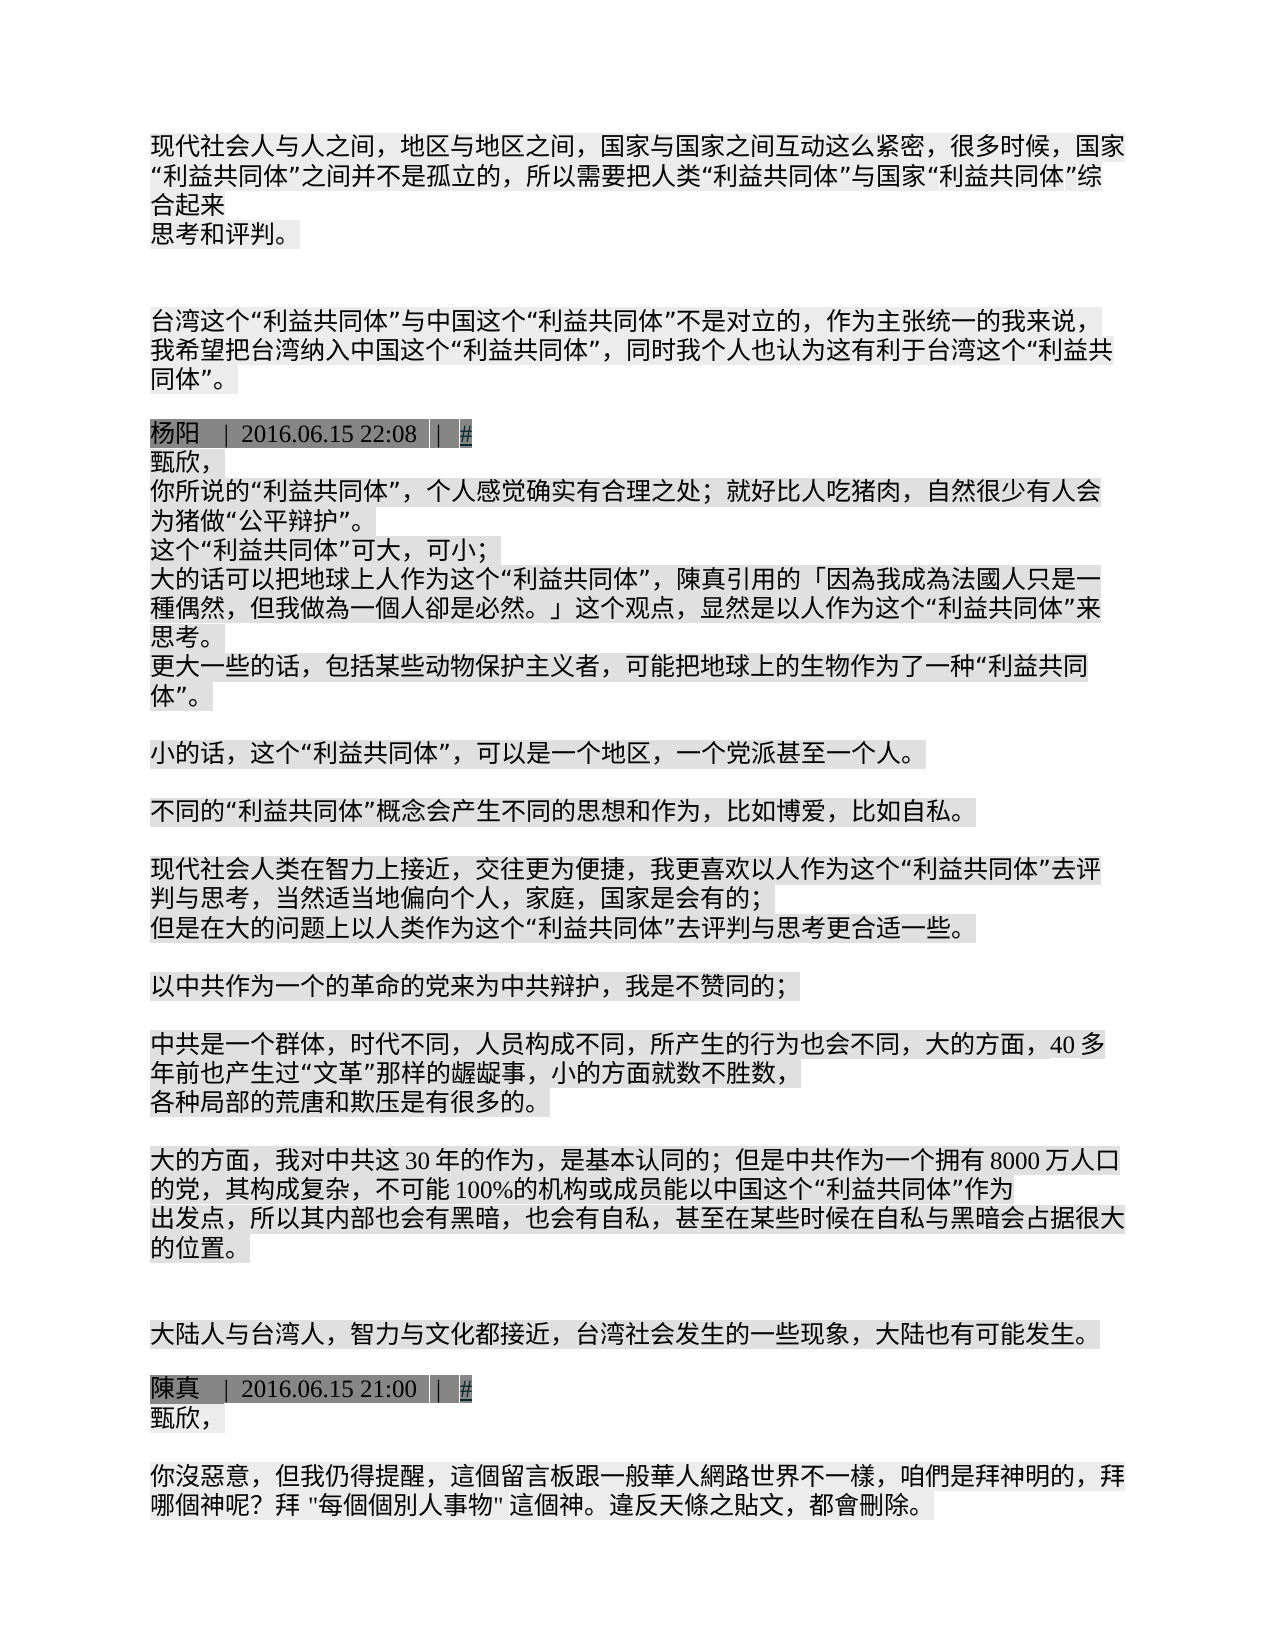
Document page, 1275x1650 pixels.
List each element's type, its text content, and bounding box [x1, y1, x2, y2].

text 杨阳 | 2016.06.15 22:08 | # [150, 419, 1125, 448]
text 甄欣， 你所说的“利益共同体”，个人感觉确实有合理之处；就好比人吃猪肉，自然很少有人会为猪做“公平辩护”。 这个“利益共同体”可大，可小； 大的话可以把地球上人作为这个“利益共同体”，陳真引用的「因為我成為法國人只是一種偶然，但我做為一個人卻是必然。」这个观点，显然是以人作为这个“利益共同体”来思考。 更大一些的话，包括某些动物保护主义者，可能把地球上的生物作为了一种“利益共同体”。 小的话，这个“利益共同体”，可以是一个地区，一个党派甚至一个人。 不同的“利益共同体”概念会产生不同的思想和作为，比如博爱，比如自私。 现代社会人类在智力上接近，交往更为便捷，我更喜欢以人作为这个“利益共同体”去评判与思考，当然适当地偏向个人，家庭，国家是会有的； 但是在大的问题上以人类作为这个“利益共同体”去评判与思考更合适一些。 以中共作为一个的革命的党来为中共辩护，我是不赞同的； 中共是一个群体，时代不同，人员构成不同，所产生的行为也会不同，大的方面，40多年前也产生过“文革”那样的龌龊事，小的方面就数不胜数， 各种局部的荒唐和欺压是有很多的。 大的方面，我对中共这30年的作为，是基本认同的；但是中共作为一个拥有8000万人口的党，其构成复杂，不可能100%的机构或成员能以中国这个“利益共同体”作为 出发点，所以其内部也会有黑暗，也会有自私，甚至在某些时候在自私与黑暗会占据很大的位置。 大陆人与台湾人，智力与文化都接近，台湾社会发生的一些现象，大陆也有可能发生。 [150, 448, 1125, 1349]
text 甄欣， 你沒惡意，但我仍得提醒，這個留言板跟一般華人網路世界不一樣，咱們是拜神明的，拜哪個神呢？拜 "每個個別人事物" 這個神。違反天條之貼文，都會刪除。 簡單說，討論事情只能討論一種想法或概念，拜託別扯到 “我” 或扯到任何一個非公眾人物的身上來。更何況你根本不知道 "我" 是誰，怎麼連這樣也能憑空做出那麼多針對我個人的論斷？ 若要講 "我"，我跟你說，別光說是狗，就連人也一樣，我做到的狀況是：我拒絕了所有的利益與權位、所有的名聲與榮耀及各種所謂榮華富貴，卻硬是選擇了一條極度痛苦的自毀道路；不但自毀，而且家破人亡，所有跟我親近的家人，全都因為我的抉擇而付出一生血淚代價乃至生命。我知道我講這些，沒幾個人會信，因為這違反一般人的所謂人性，但信不信是別人家的事，我無法左右，只求這一生快快過去，免除這一切痛苦與誤解。 我並不是唱高調的人，更不是一個窩囊到會想在網路上耍嘴皮講空話的人。我跟你說，我配得上我講的每一句話。我再跟你說，當我講 "一" 時，我很可能已經做了 "一百"；要不是有這個 "一百"，我沒有臉講出 "一"。 十幾年前，應該差不多就是我寫出 "一封告別信" 的那個時候，就像捅了綠營的什麼馬蜂窩一樣，每天甚至數以百計的 email，謾罵，羞辱，抹黑，造謠，而且甚至公然為之，就跟文革批鬥完全沒兩樣。比方說，同時有幾十個或幾百個收件人，在信裏頭說我是國民黨臥底黨外的特務，說我是台奸，同時還捏造了各種完全無中生有的謠言，四處散發。我記得其中有一個，好像是住在嘉義，開什麼台灣書店，賣一些帶有所謂台灣本土意識之類的書籍吧我猜 (前些年，我在立報上還看過一篇報導，就是在介紹這個所謂熱愛台灣文化的愛台急先鋒)，他當時在寄給一堆人的 email 裏頭對我進行人格謀殺。 我之所以會看到那封信是因為有人傳給我看。我要說的是，我看到裏頭有個當時同樣也是留英的女學生，我當時並不認識她，至今也沒見過面，但我記得她在 email 裏頭反駁說，陳真不是那種人。她說，陳真是一個當中共打來，會跳出來替大家擋子彈的人。 我會不會替人家擋子彈我不知道，但我在上大學之前的那個暑假，因為替一位跟我不認識的窮學生打抱不平，挨了黑白兩道三槍 (白道是一個已過世、橫跨藍綠的政治大老)，其中一槍打中脖子，在鬼門關前走了一趟。事實上，當子彈打來，我一定趕快溜，不過，我還是很感謝這位與我從未謀面的留學生，感謝她自己跳出來幫我擋了這些來自四面八方的抹黑 "子彈"。 我要跟你說的是，三十幾年來，我捨棄一切塞到眼前來的各種權力地位與所謂榮華富貴，硬是往地獄走了好幾回，心裏在乎的是什麼呢？我說的地獄不是耍嘴皮式的形容詞，而是家破人亡的，會砍頭的，小命不保的。我怎麼會是你說的那樣一種沒出息的蒼白窩囊廢呢？我怎麼可能會蠢到腦子裏會去裝著那樣一些什麼立場如如何之類的低能想法呢？ 我還可以跟你說，假若有一天，我身邊再無任何需要我掛心的親人時，我不會對自己的生命有一絲眷戀。這樣一個人，你想他心裏頭會懷抱著一些什麼樣的想法？我不是要問你，更不是要叫大家來討論我。我只是要請你別再扯到 "我" 身上來。 還有，我從來都不討厭台獨，我只討厭不管來自哪個陣營卑鄙無恥傷害異己的下三濫手段。另外，我也不相信當代的這些什麼民主自由，你看我像個很愚蠢很低能的人嗎？ 總之，請別再扯到 "我" 身上來。 至於其它，我也不想多做討論了，算我怕了。不是怕你，而是怕麻煩，因為，講出一句傻話或犯下一個思想錯誤很容易，但要讓說傻話的人理解傻話傻在哪卻很難，往往必須千百倍以上的長篇大論。這跟醫學一樣，害個病很容易，少穿件衣服就感冒肺炎了，太容易了，誰不會呢？但要理解、研究與說明肺炎或感冒的種種生理生化病理藥理等問題，卻得寫上好幾本書才講得清楚。 大概就是這樣。口氣不好，無意冒犯，請見諒。但仍得請所有人務必切記天條。在這一點上，我是六親不認的。要不然，若是老往對方身上扯，那麼，將沒有人能愉快地講話；因為不可能有人能談論某個事實上你根本不認識也無從認識的人；難道有人有可能做到把 "自己" 一生的一切作為和所有心思全部寫下讓大家看到，以便大家能客觀地討論？ 所以，請大家記住，請學習討論想法，而不要涉及對方這個 "人"，不要用你自己胡亂猜測的想法去猜測別人的心靈。別人也沒有義務、同時也不可能做到讓自己成為一種討論對象。 陳真 ============ 甄欣 | 2016.06.15 13:06 | # 陈真先生， 我爱我们家的狗，如果邻居家的狗没有和我们家的狗有利与冲突，那我也爱他们家的狗。 如果我们两家的狗，必须有一个饿死，我希望是邻居家的 这就是立场，利益共同体。 立场无处不在，您之所以没有感受到，是因为您没有站在风口浪尖上 事实上我的生活也是一帆风顺，从未感觉过立场的威胁，但是我可以认识到它的存在。 我想在您所说的普世价值，人人为善，社会和谐，自由民主的社会，应该不会采用政教合一的封建农奴制吧？ 您之所以讨厌台独，还不是因为您心中有大中华思想？ 如果您是非洲人，您还会厌恶台独吗？ [150, 1404, 1125, 1549]
text 陳真 | 2016.06.15 21:00 | # [150, 1374, 1125, 1404]
text 现代社会人与人之间，地区与地区之间，国家与国家之间互动这么紧密，很多时候，国家“利益共同体”之间并不是孤立的，所以需要把人类“利益共同体”与国家“利益共同体”综合起来 思考和评判。 台湾这个“利益共同体”与中国这个“利益共同体”不是对立的，作为主张统一的我来说，我希望把台湾纳入中国这个“利益共同体”，同时我个人也认为这有利于台湾这个“利益共同体”。 [150, 75, 1125, 394]
